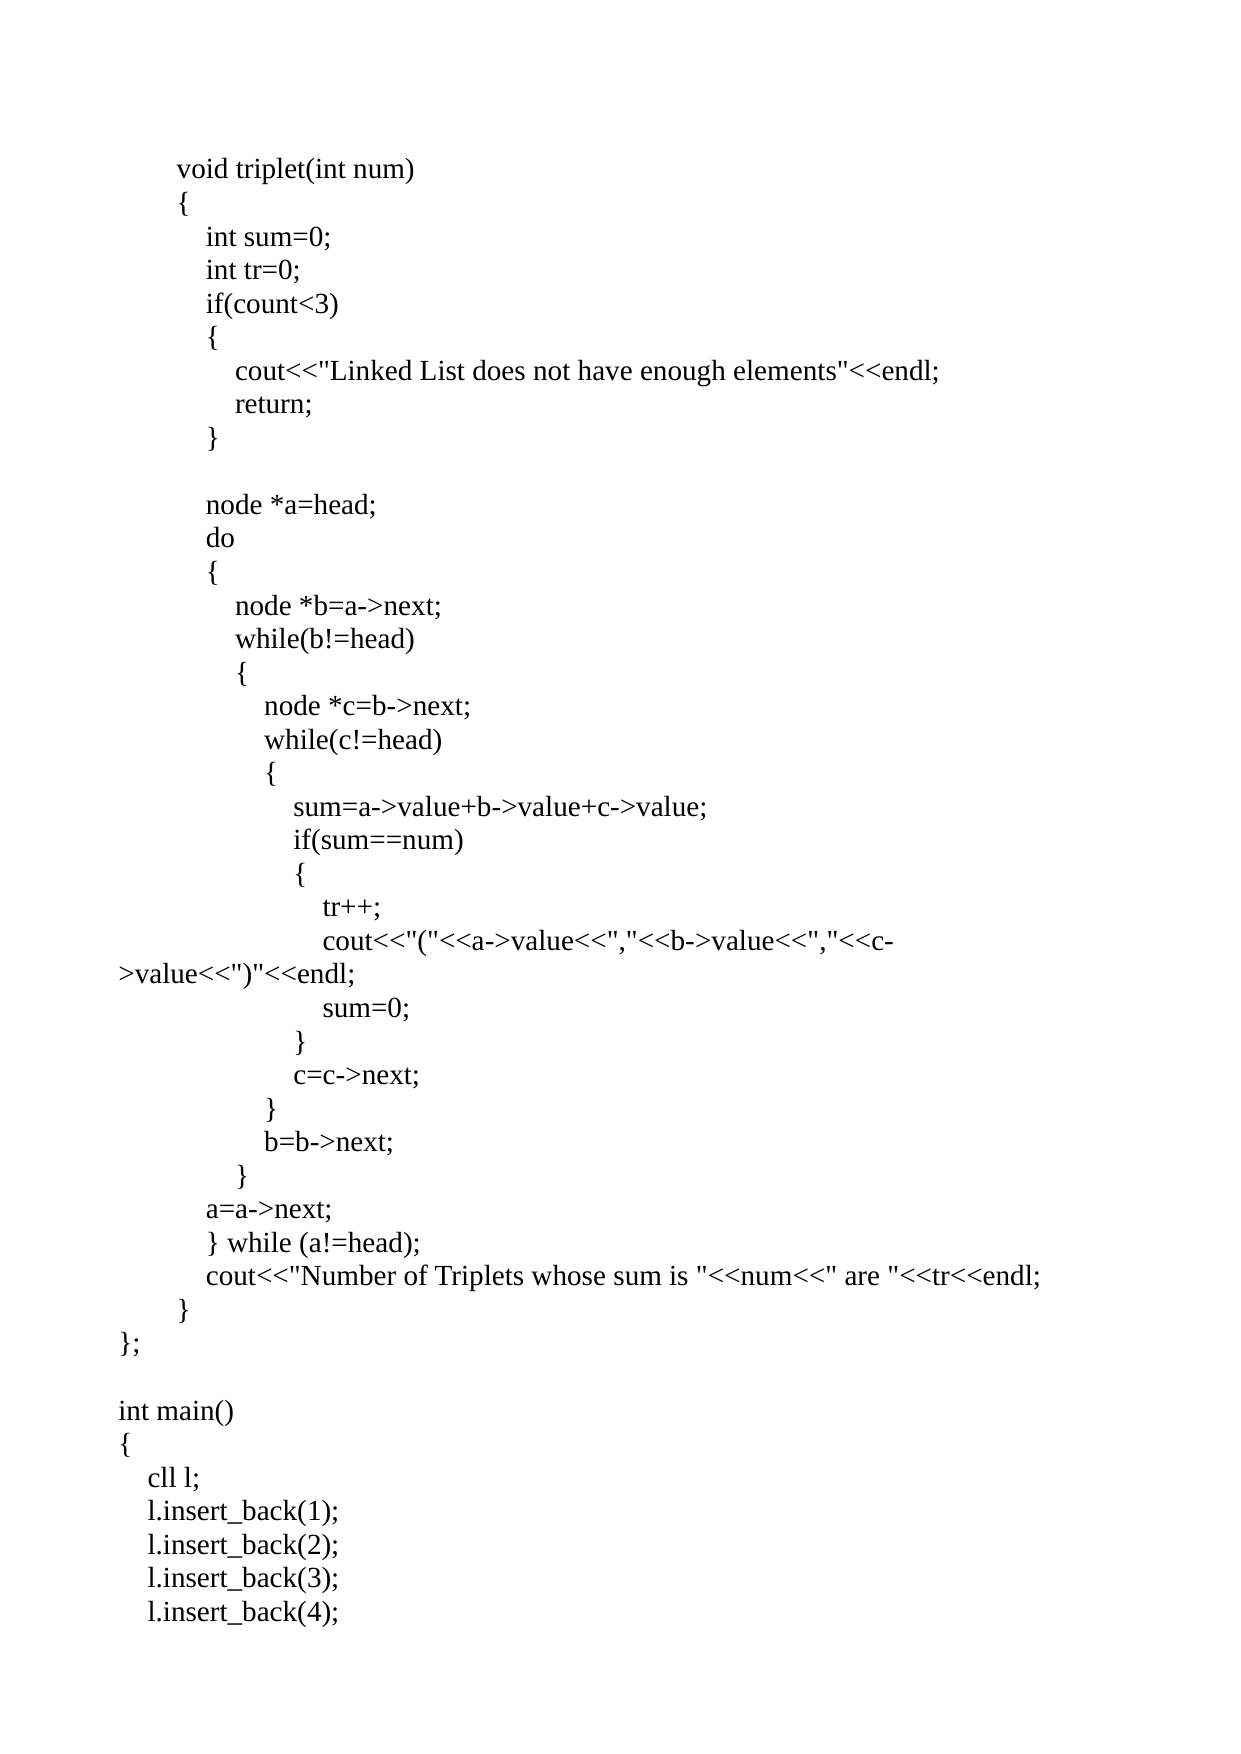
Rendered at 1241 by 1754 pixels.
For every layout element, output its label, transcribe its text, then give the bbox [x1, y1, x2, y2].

text void triplet(int num) [118, 152, 1122, 185]
text { [118, 755, 1122, 789]
text while(b!=head) [118, 621, 1122, 655]
text cout<<"Number of Triplets whose sum is "<<num<<" are "<<tr<<endl; [118, 1258, 1122, 1292]
text } [118, 1091, 1122, 1124]
text } [118, 1292, 1122, 1326]
text c=c->next; [118, 1057, 1122, 1091]
text int tr=0; [118, 252, 1122, 286]
text { [118, 185, 1122, 219]
text }; [118, 1326, 1122, 1359]
text int sum=0; [118, 219, 1122, 252]
text l.insert_back(3); [118, 1560, 1122, 1594]
text { [118, 1426, 1122, 1460]
text { [118, 856, 1122, 889]
text node *b=a->next; [118, 588, 1122, 621]
text node *c=b->next; [118, 688, 1122, 722]
text tr++; [118, 889, 1122, 923]
text { [118, 319, 1122, 353]
text if(count<3) [118, 286, 1122, 319]
text } [118, 1158, 1122, 1191]
text } while (a!=head); [118, 1225, 1122, 1258]
text sum=a->value+b->value+c->value; [118, 789, 1122, 822]
text b=b->next; [118, 1124, 1122, 1158]
text l.insert_back(1); [118, 1493, 1122, 1527]
text while(c!=head) [118, 722, 1122, 755]
text sum=0; [118, 990, 1122, 1024]
text do [118, 521, 1122, 554]
text cout<<"Linked List does not have enough elements"<<endl; [118, 353, 1122, 386]
text l.insert_back(4); [118, 1594, 1122, 1627]
text } [118, 1024, 1122, 1057]
text l.insert_back(2); [118, 1527, 1122, 1560]
text } [118, 420, 1122, 453]
text cout<<"("<<a->value<<","<<b->value<<","<<c->value<<")"<<endl; [118, 923, 1122, 990]
text node *a=head; [118, 487, 1122, 521]
text cll l; [118, 1460, 1122, 1493]
text { [118, 655, 1122, 688]
text a=a->next; [118, 1191, 1122, 1225]
text return; [118, 386, 1122, 420]
text int main() [118, 1393, 1122, 1426]
text if(sum==num) [118, 822, 1122, 856]
text { [118, 554, 1122, 588]
